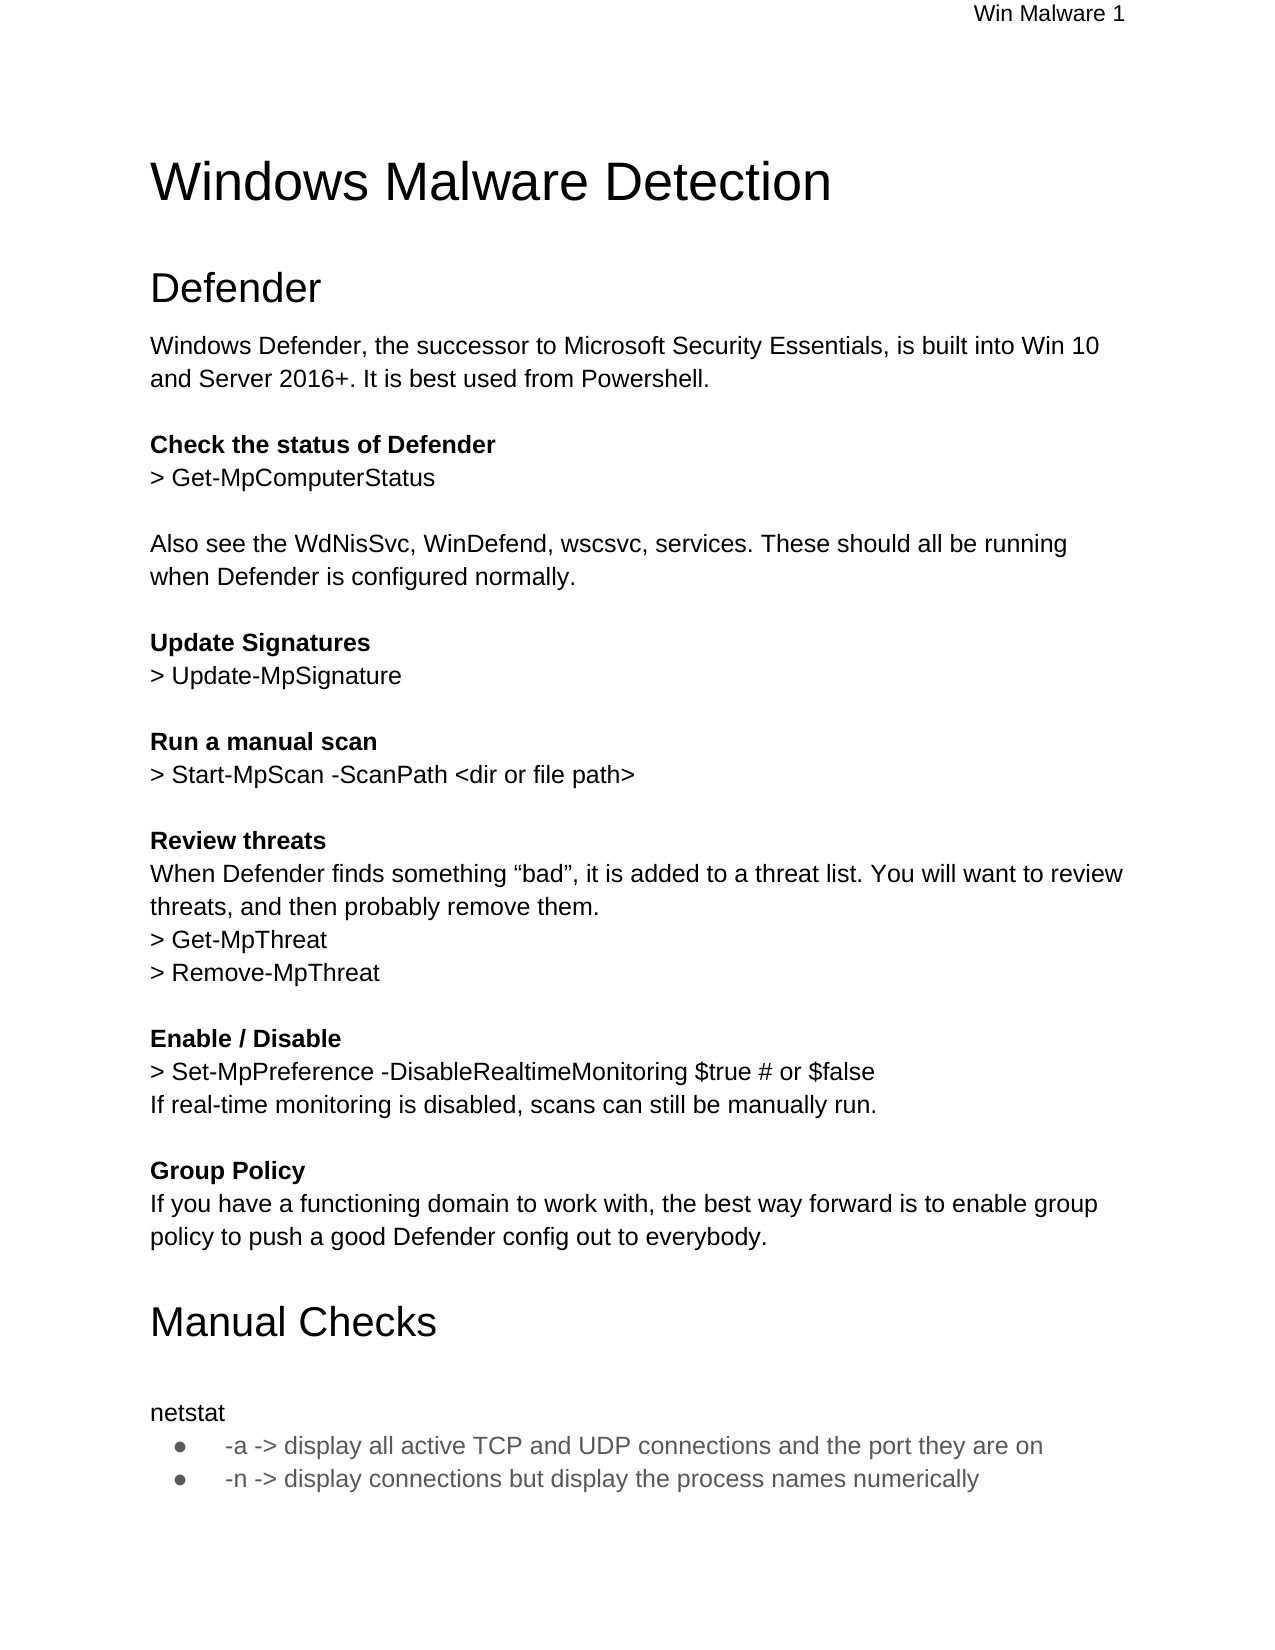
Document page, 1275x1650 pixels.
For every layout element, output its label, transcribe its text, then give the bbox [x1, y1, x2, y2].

text Review threats [150, 826, 1125, 855]
text netstat [150, 1398, 1125, 1426]
list -a -> display all active TCP and UDP connections and the port they are on [187, 1431, 1125, 1459]
text > Set-MpPreference -DisableRealtimeMonitoring $true # or $false [150, 1057, 1125, 1086]
list -n -> display connections but display the process names numerically [187, 1464, 1125, 1492]
text Enable / Disable [150, 1024, 1125, 1053]
text Also see the WdNisSvc, WinDefend, wscsvc, services. These should all be running when Defender is configured normally. [150, 529, 1125, 591]
text > Update-MpSignature [150, 661, 1125, 690]
subtitle Manual Checks [150, 1297, 1125, 1345]
text > Get-MpThreat [150, 925, 1125, 954]
text Check the status of Defender [150, 430, 1125, 459]
title Windows Malware Detection [150, 150, 1125, 212]
text Group Policy [150, 1156, 1125, 1185]
text > Remove-MpThreat [150, 958, 1125, 987]
text If you have a functioning domain to work with, the best way forward is to enable group policy to push a good Defender config out to everybody. [150, 1189, 1125, 1251]
text Update Signatures [150, 628, 1125, 657]
text If real-time monitoring is disabled, scans can still be manually run. [150, 1090, 1125, 1119]
text When Defender finds something “bad”, it is added to a threat list. You will want to review threats, and then probably remove them. [150, 859, 1125, 921]
text Run a manual scan [150, 727, 1125, 756]
text > Start-MpScan -ScanPath <dir or file path> [150, 760, 1125, 789]
text > Get-MpComputerStatus [150, 463, 1125, 492]
subtitle Defender [150, 263, 1125, 311]
text Windows Defender, the successor to Microsoft Security Essentials, is built into Win 10 and Server 2016+. It is best used from Powershell. [150, 331, 1125, 393]
